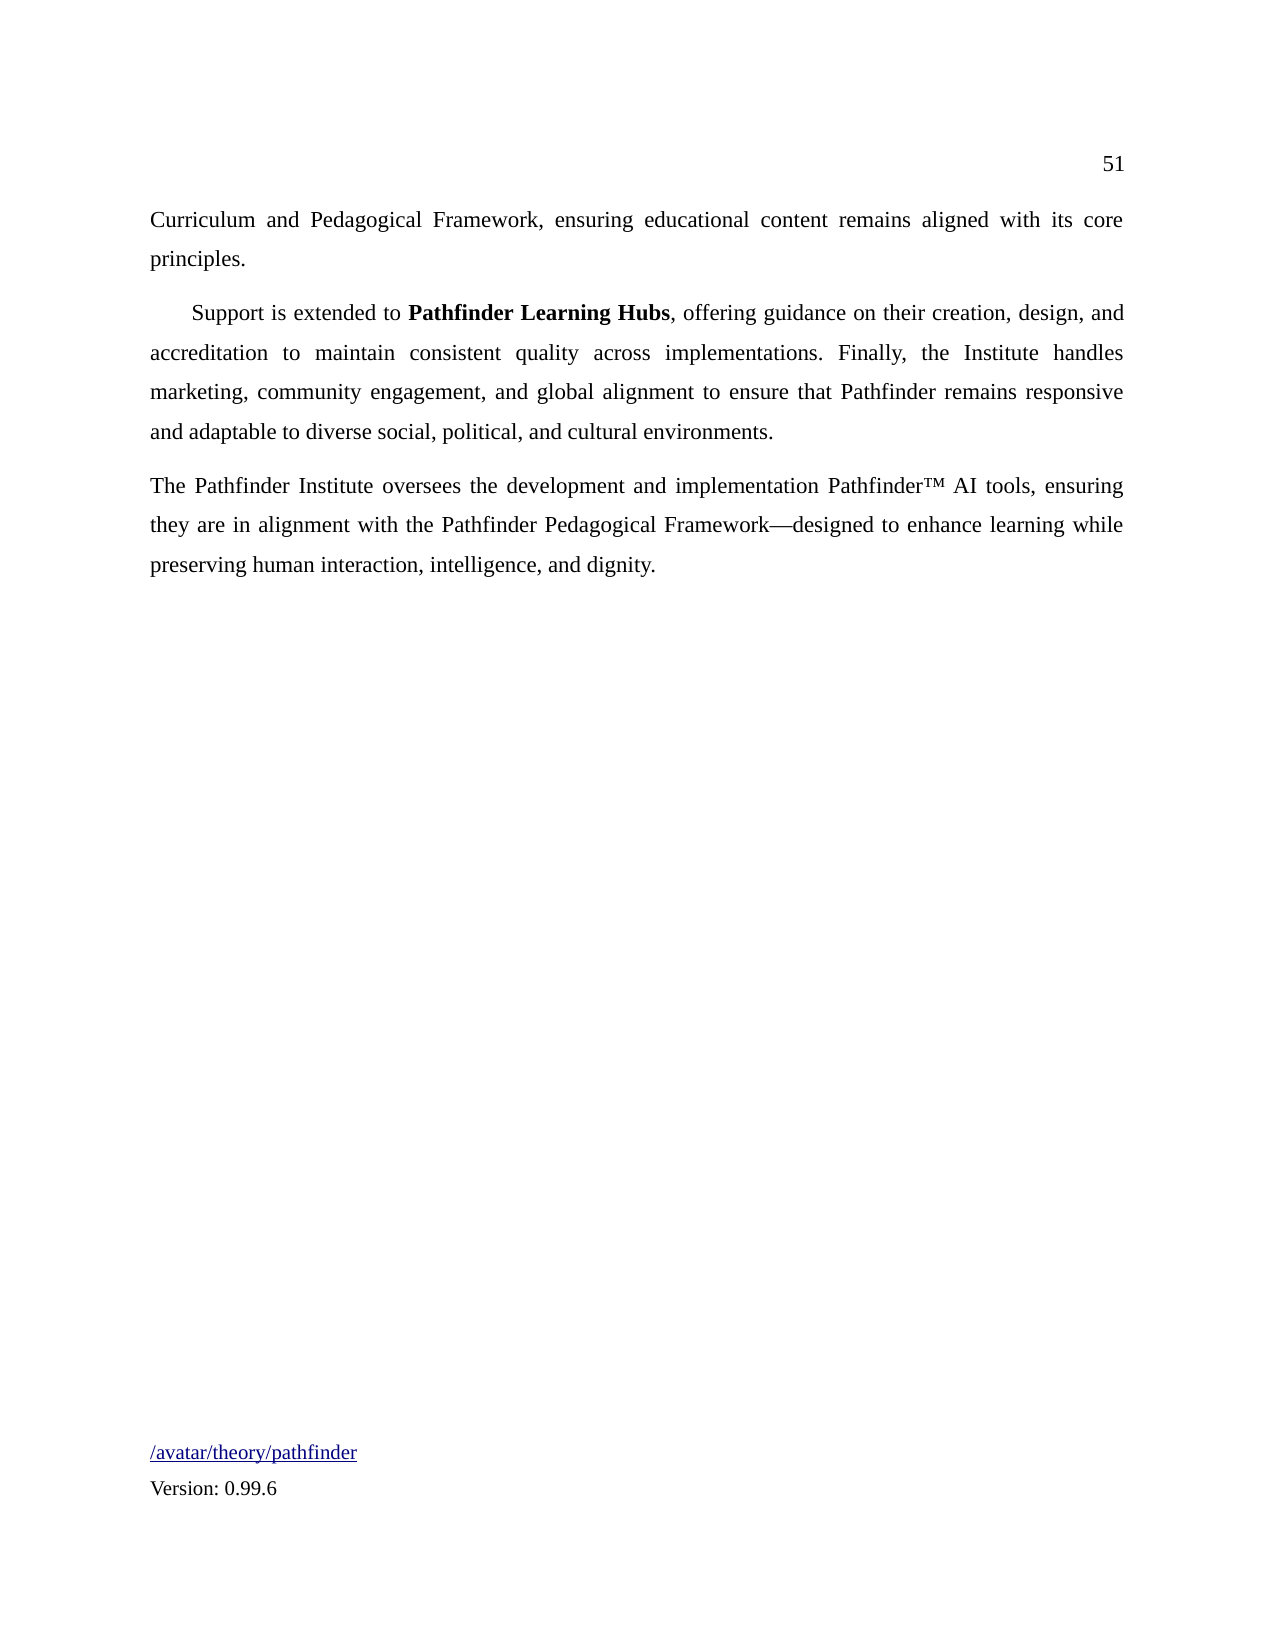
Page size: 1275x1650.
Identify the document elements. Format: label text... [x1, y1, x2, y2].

text Curriculum and Pedagogical Framework, ensuring educational content remains aligned with its core principles. [150, 206, 1125, 272]
text The Pathfinder Institute oversees the development and implementation Pathfinder™ AI tools, ensuring they are in alignment with the Pathfinder Pedagogical Framework—designed to enhance learning while preserving human interaction, intelligence, and dignity. [150, 472, 1125, 577]
text Support is extended to Pathfinder Learning Hubs, offering guidance on their creation, design, and accreditation to maintain consistent quality across implementations. Finally, the Institute handles marketing, community engagement, and global alignment to ensure that Pathfinder remains responsive and adaptable to diverse social, political, and cultural environments. [150, 299, 1125, 444]
